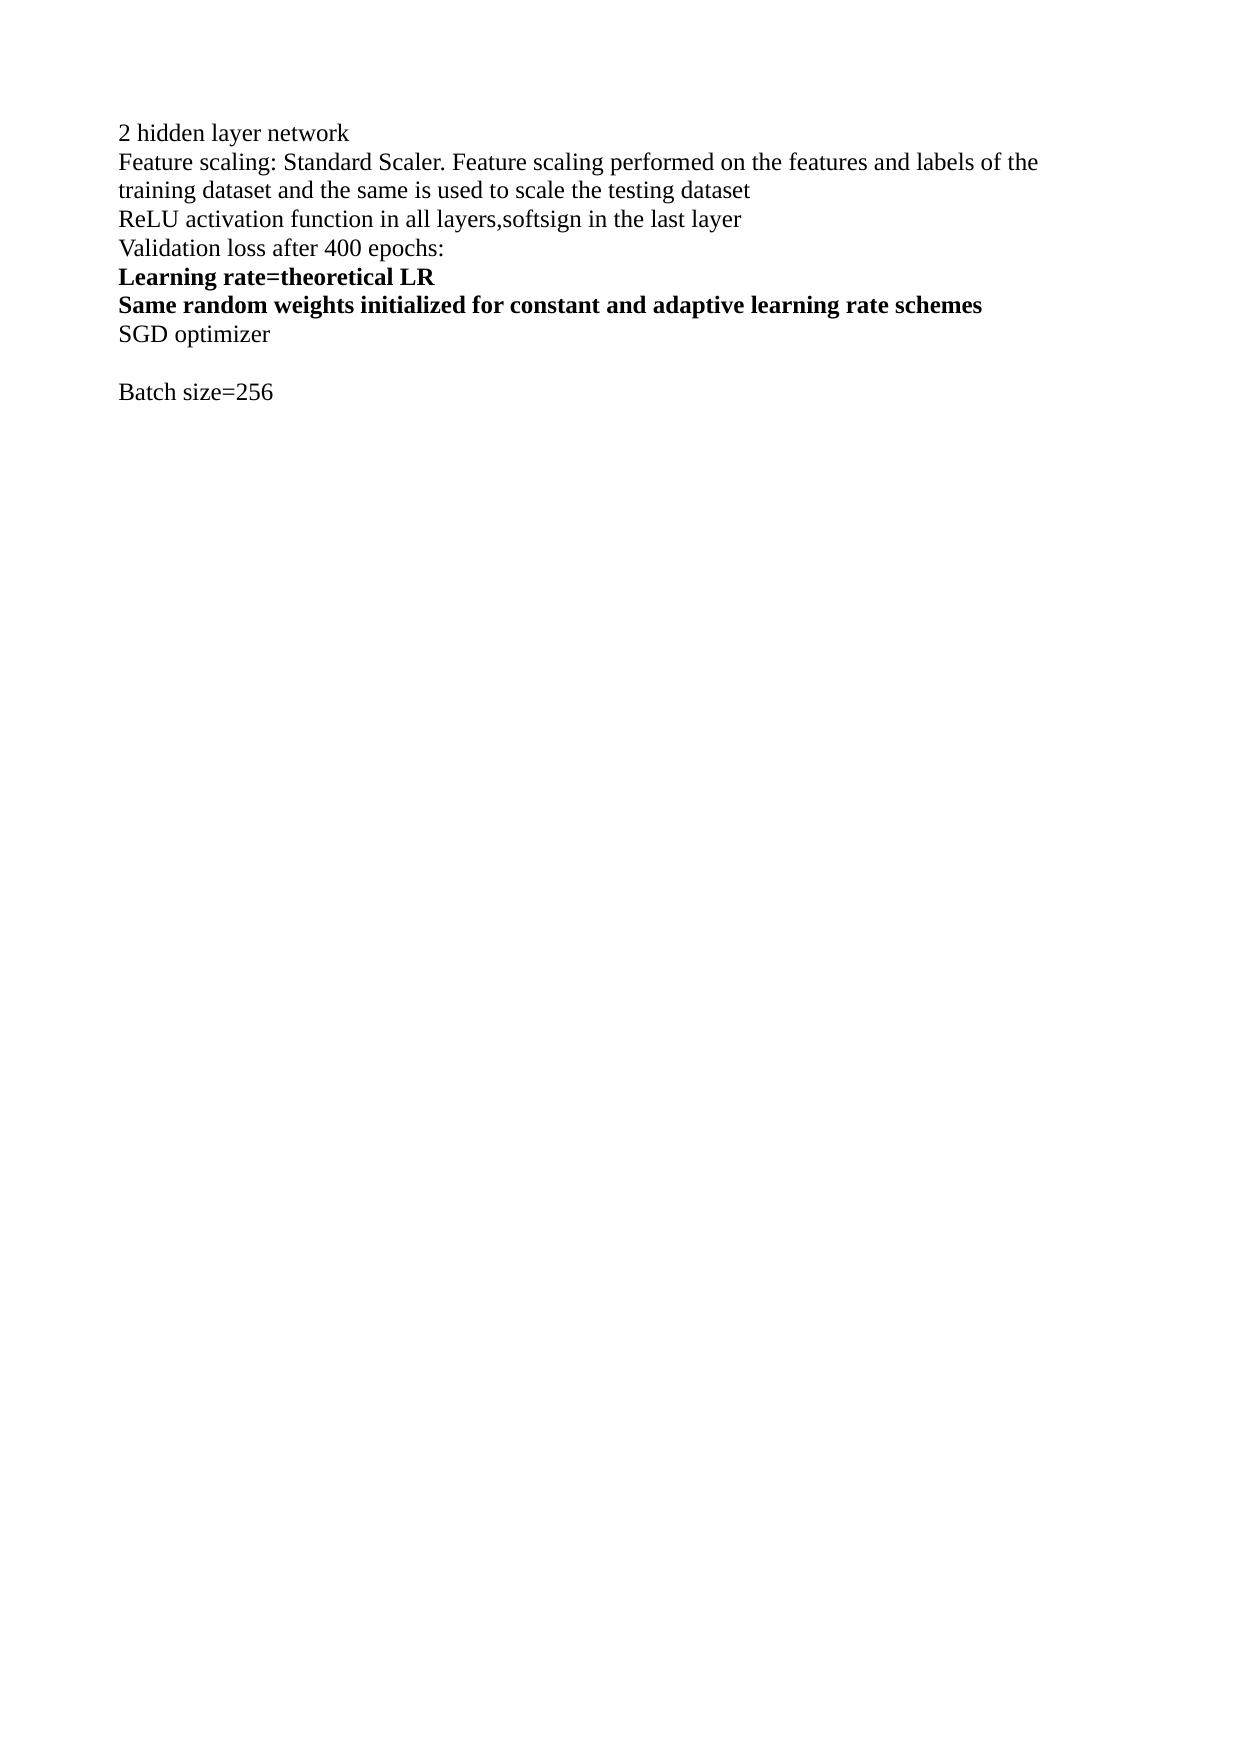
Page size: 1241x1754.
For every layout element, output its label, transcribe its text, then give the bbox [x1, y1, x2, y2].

text Validation loss after 400 epochs: [118, 233, 1122, 262]
text Same random weights initialized for constant and adaptive learning rate schemes [118, 291, 1122, 319]
text Batch size=256 [118, 377, 1122, 406]
text Learning rate=theoretical LR [118, 262, 1122, 291]
text ReLU activation function in all layers,softsign in the last layer [118, 204, 1122, 233]
text SGD optimizer [118, 319, 1122, 348]
text 2 hidden layer network [118, 118, 1122, 147]
text Feature scaling: Standard Scaler. Feature scaling performed on the features and labels of the training dataset and the same is used to scale the testing dataset [118, 147, 1122, 204]
